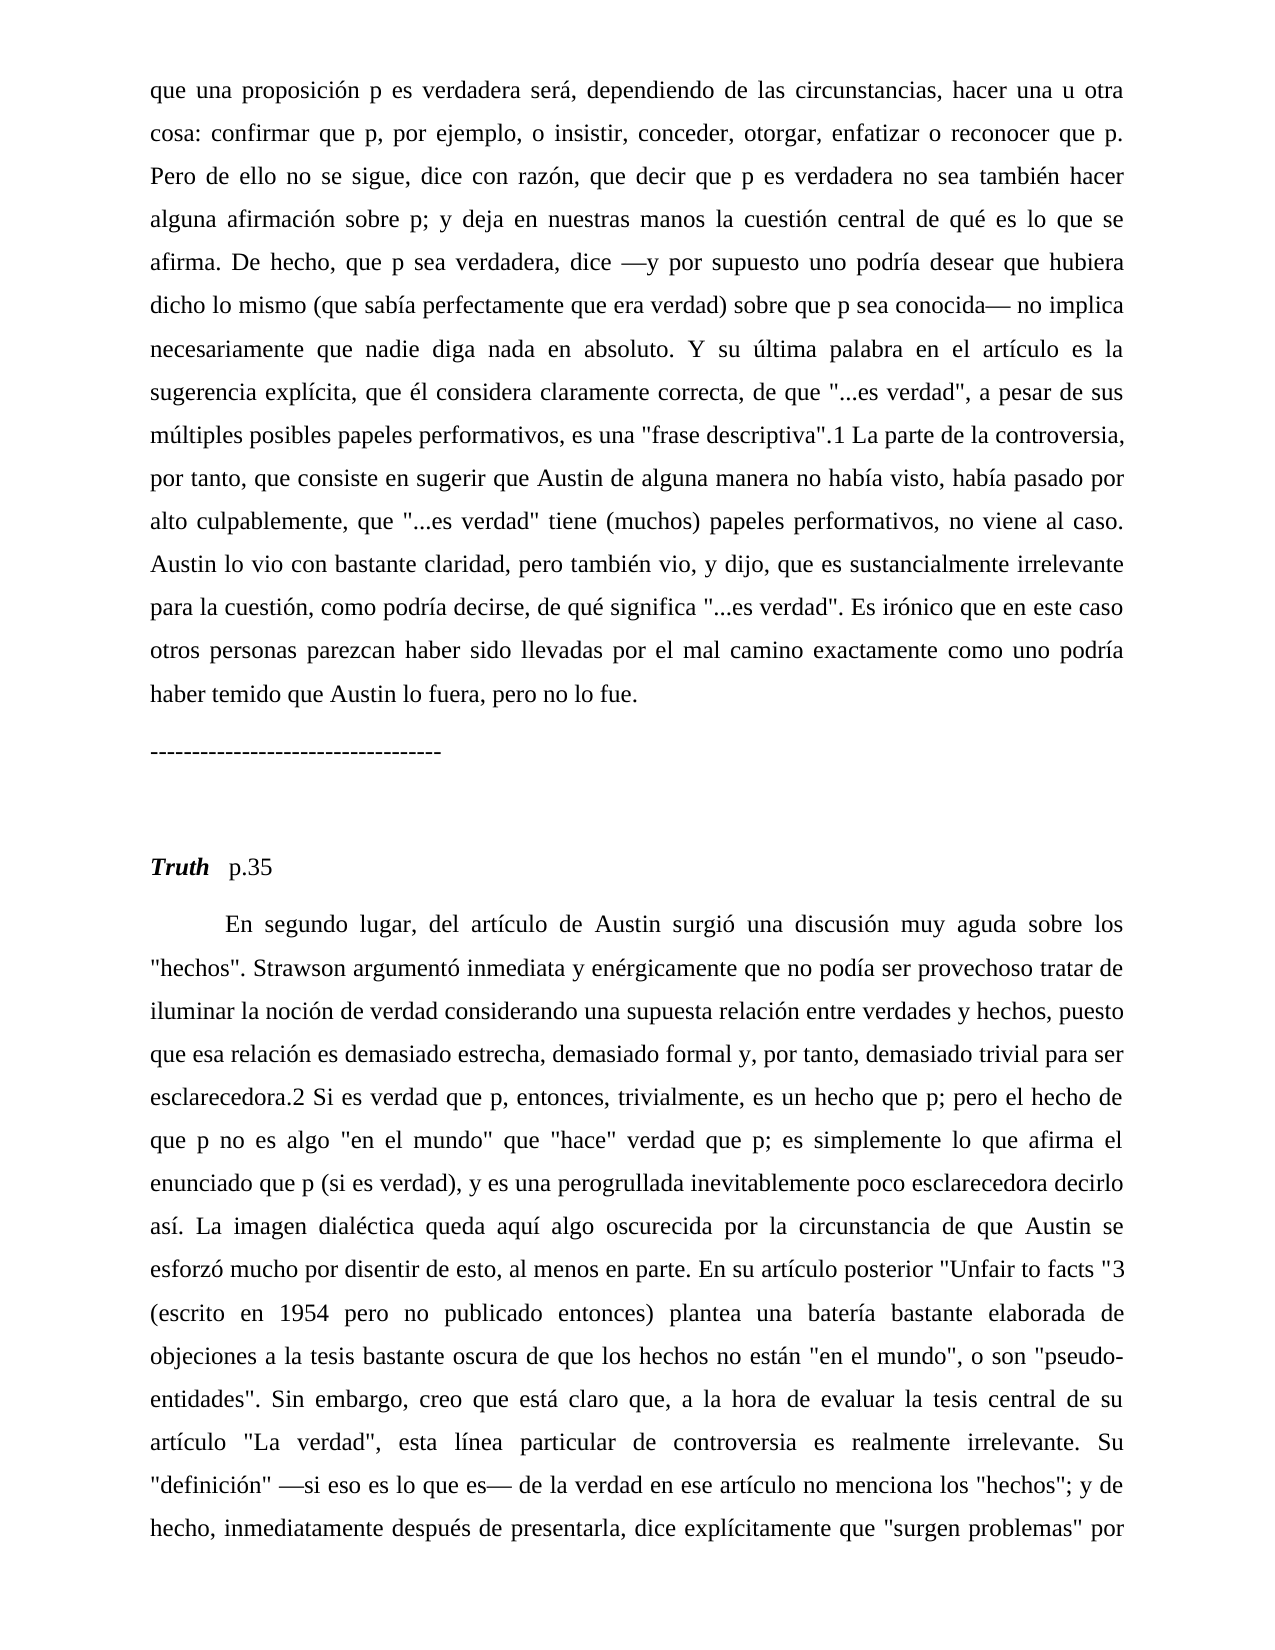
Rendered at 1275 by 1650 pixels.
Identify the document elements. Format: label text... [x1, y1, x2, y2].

text ----------------------------------- [150, 736, 1125, 765]
text En segundo lugar, del artículo de Austin surgió una discusión muy aguda sobre los "hechos". Strawson argumentó inmediata y enérgicamente que no podía ser provechoso tratar de iluminar la noción de verdad considerando una supuesta relación entre verdades y hechos, puesto que esa relación es demasiado estrecha, demasiado formal y, por tanto, demasiado trivial para ser esclarecedora.2 Si es verdad que p, entonces, trivialmente, es un hecho que p; pero el hecho de que p no es algo "en el mundo" que "hace" verdad que p; es simplemente lo que afirma el enunciado que p (si es verdad), y es una perogrullada inevitablemente poco esclarecedora decirlo así. La imagen dialéctica queda aquí algo oscurecida por la circunstancia de que Austin se esforzó mucho por disentir de esto, al menos en parte. En su artículo posterior "Unfair to facts "3 (escrito en 1954 pero no publicado entonces) plantea una batería bastante elaborada de objeciones a la tesis bastante oscura de que los hechos no están "en el mundo", o son "pseudo-entidades". Sin embargo, creo que está claro que, a la hora de evaluar la tesis central de su artículo "La verdad", esta línea particular de controversia es realmente irrelevante. Su "definición" —si eso es lo que es— de la verdad en ese artículo no menciona los "hechos"; y de hecho, inmediatamente después de presentarla, dice explícitamente que "surgen problemas" por [150, 909, 1125, 1542]
text Truth p.35 [150, 852, 1125, 881]
text que una proposición p es verdadera será, dependiendo de las circunstancias, hacer una u otra cosa: confirmar que p, por ejemplo, o insistir, conceder, otorgar, enfatizar o reconocer que p. Pero de ello no se sigue, dice con razón, que decir que p es verdadera no sea también hacer alguna afirmación sobre p; y deja en nuestras manos la cuestión central de qué es lo que se afirma. De hecho, que p sea verdadera, dice —y por supuesto uno podría desear que hubiera dicho lo mismo (que sabía perfectamente que era verdad) sobre que p sea conocida— no implica necesariamente que nadie diga nada en absoluto. Y su última palabra en el artículo es la sugerencia explícita, que él considera claramente correcta, de que "...es verdad", a pesar de sus múltiples posibles papeles performativos, es una "frase descriptiva".1 La parte de la controversia, por tanto, que consiste en sugerir que Austin de alguna manera no había visto, había pasado por alto culpablemente, que "...es verdad" tiene (muchos) papeles performativos, no viene al caso. Austin lo vio con bastante claridad, pero también vio, y dijo, que es sustancialmente irrelevante para la cuestión, como podría decirse, de qué significa "...es verdad". Es irónico que en este caso otros personas parezcan haber sido llevadas por el mal camino exactamente como uno podría haber temido que Austin lo fuera, pero no lo fue. [150, 75, 1125, 707]
